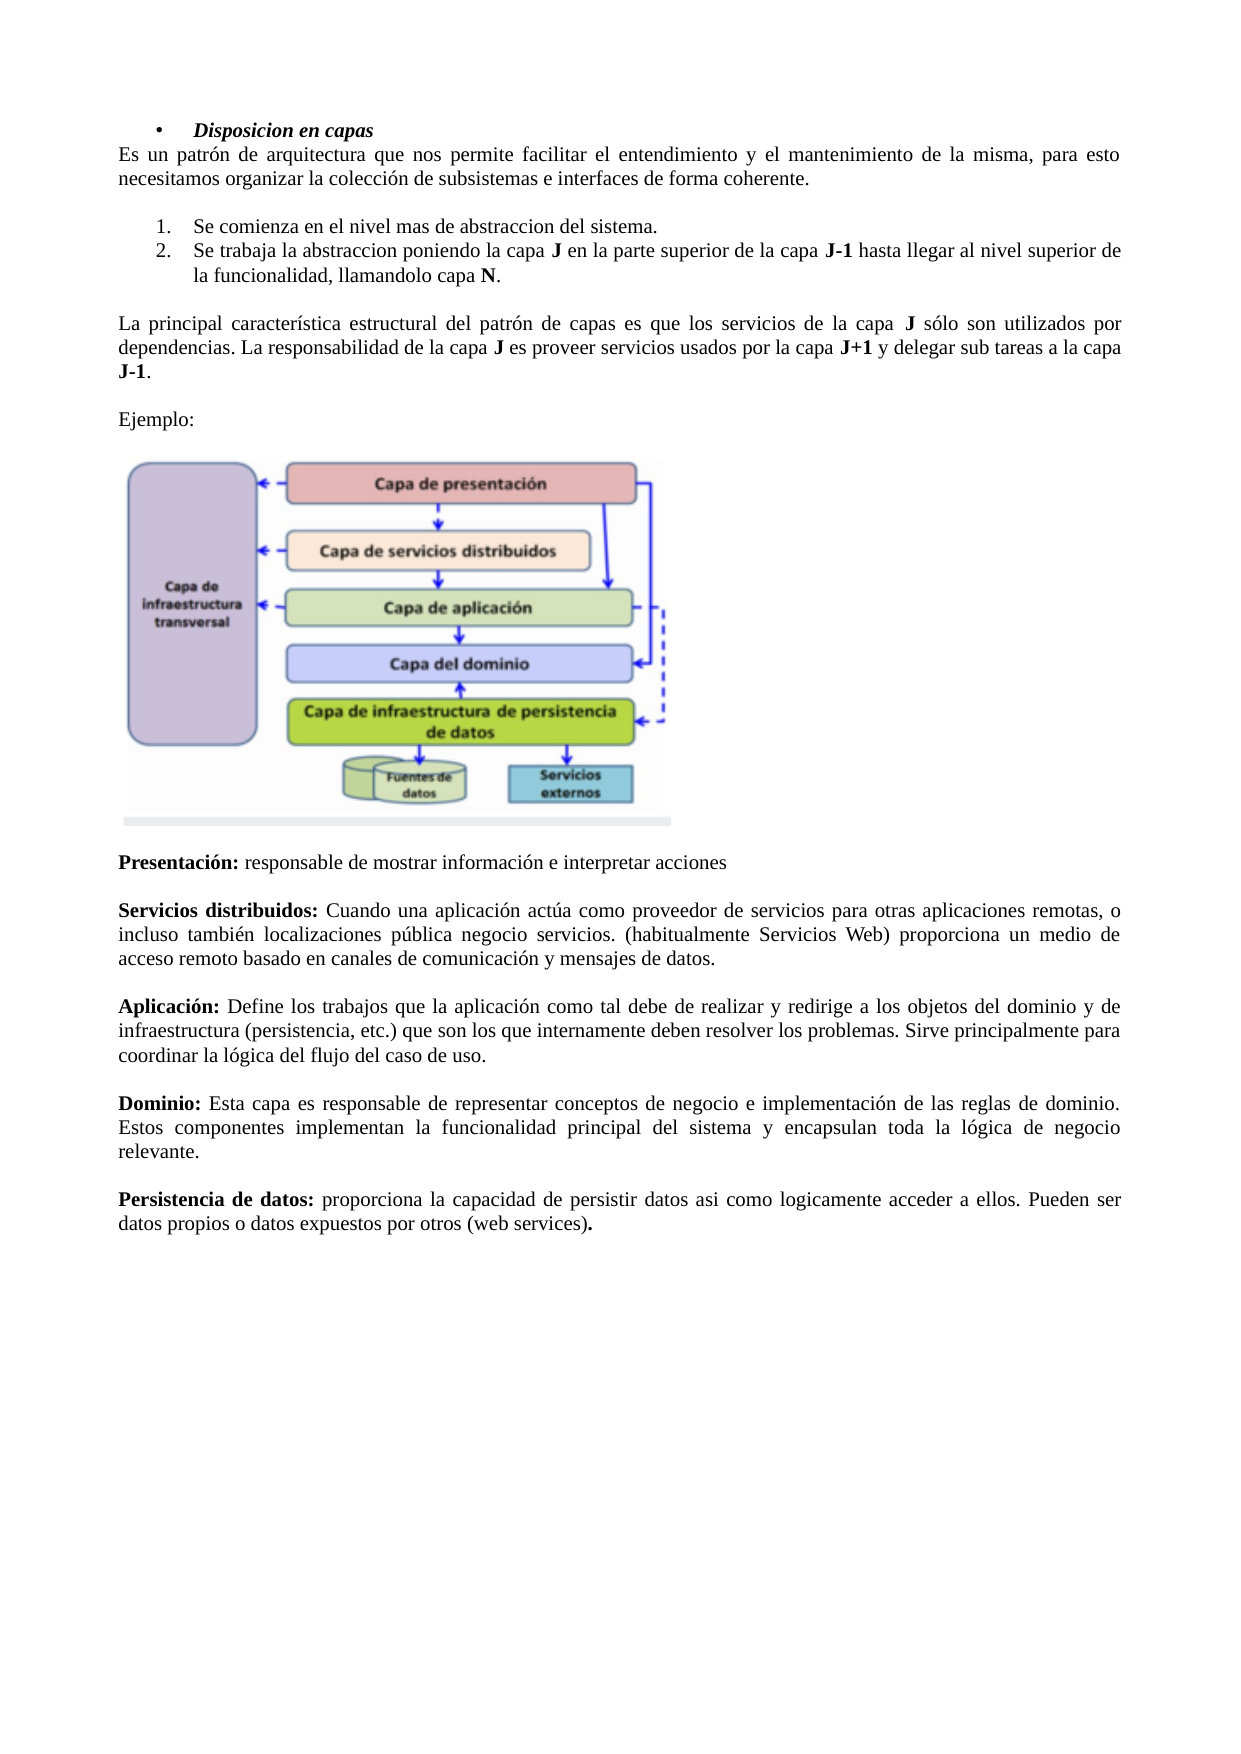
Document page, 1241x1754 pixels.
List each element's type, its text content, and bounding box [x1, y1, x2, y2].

list Se trabaja la abstraccion poniendo la capa J en la parte superior de la capa J-1 hasta llegar al nivel superior de la funcionalidad, llamandolo capa N. [156, 238, 1122, 287]
text Persistencia de datos: proporciona la capacidad de persistir datos asi como logicamente acceder a ellos. Pueden ser datos propios o datos expuestos por otros (web services). [118, 1187, 1122, 1235]
list Disposicion en capas [156, 118, 1122, 142]
text Ejemplo: [118, 407, 1122, 431]
text Es un patrón de arquitectura que nos permite facilitar el entendimiento y el mantenimiento de la misma, para esto necesitamos organizar la colección de subsistemas e interfaces de forma coherente. [118, 142, 1122, 190]
list Se comienza en el nivel mas de abstraccion del sistema. [156, 214, 1122, 238]
text Aplicación: Define los trabajos que la aplicación como tal debe de realizar y redirige a los objetos del dominio y de infraestructura (persistencia, etc.) que son los que internamente deben resolver los problemas. Sirve principalmente para coordinar la lógica del flujo del caso de uso. [118, 994, 1122, 1067]
text Presentación: responsable de mostrar información e interpretar acciones [118, 850, 1122, 874]
picture [123, 455, 672, 826]
text Dominio: Esta capa es responsable de representar conceptos de negocio e implementación de las reglas de dominio. Estos componentes implementan la funcionalidad principal del sistema y encapsulan toda la lógica de negocio relevante. [118, 1091, 1122, 1163]
text La principal característica estructural del patrón de capas es que los servicios de la capa J sólo son utilizados por dependencias. La responsabilidad de la capa J es proveer servicios usados por la capa J+1 y delegar sub tareas a la capa J-1. [118, 311, 1122, 383]
text Servicios distribuidos: Cuando una aplicación actúa como proveedor de servicios para otras aplicaciones remotas, o incluso también localizaciones pública negocio servicios. (habitualmente Servicios Web) proporciona un medio de acceso remoto basado en canales de comunicación y mensajes de datos. [118, 898, 1122, 970]
